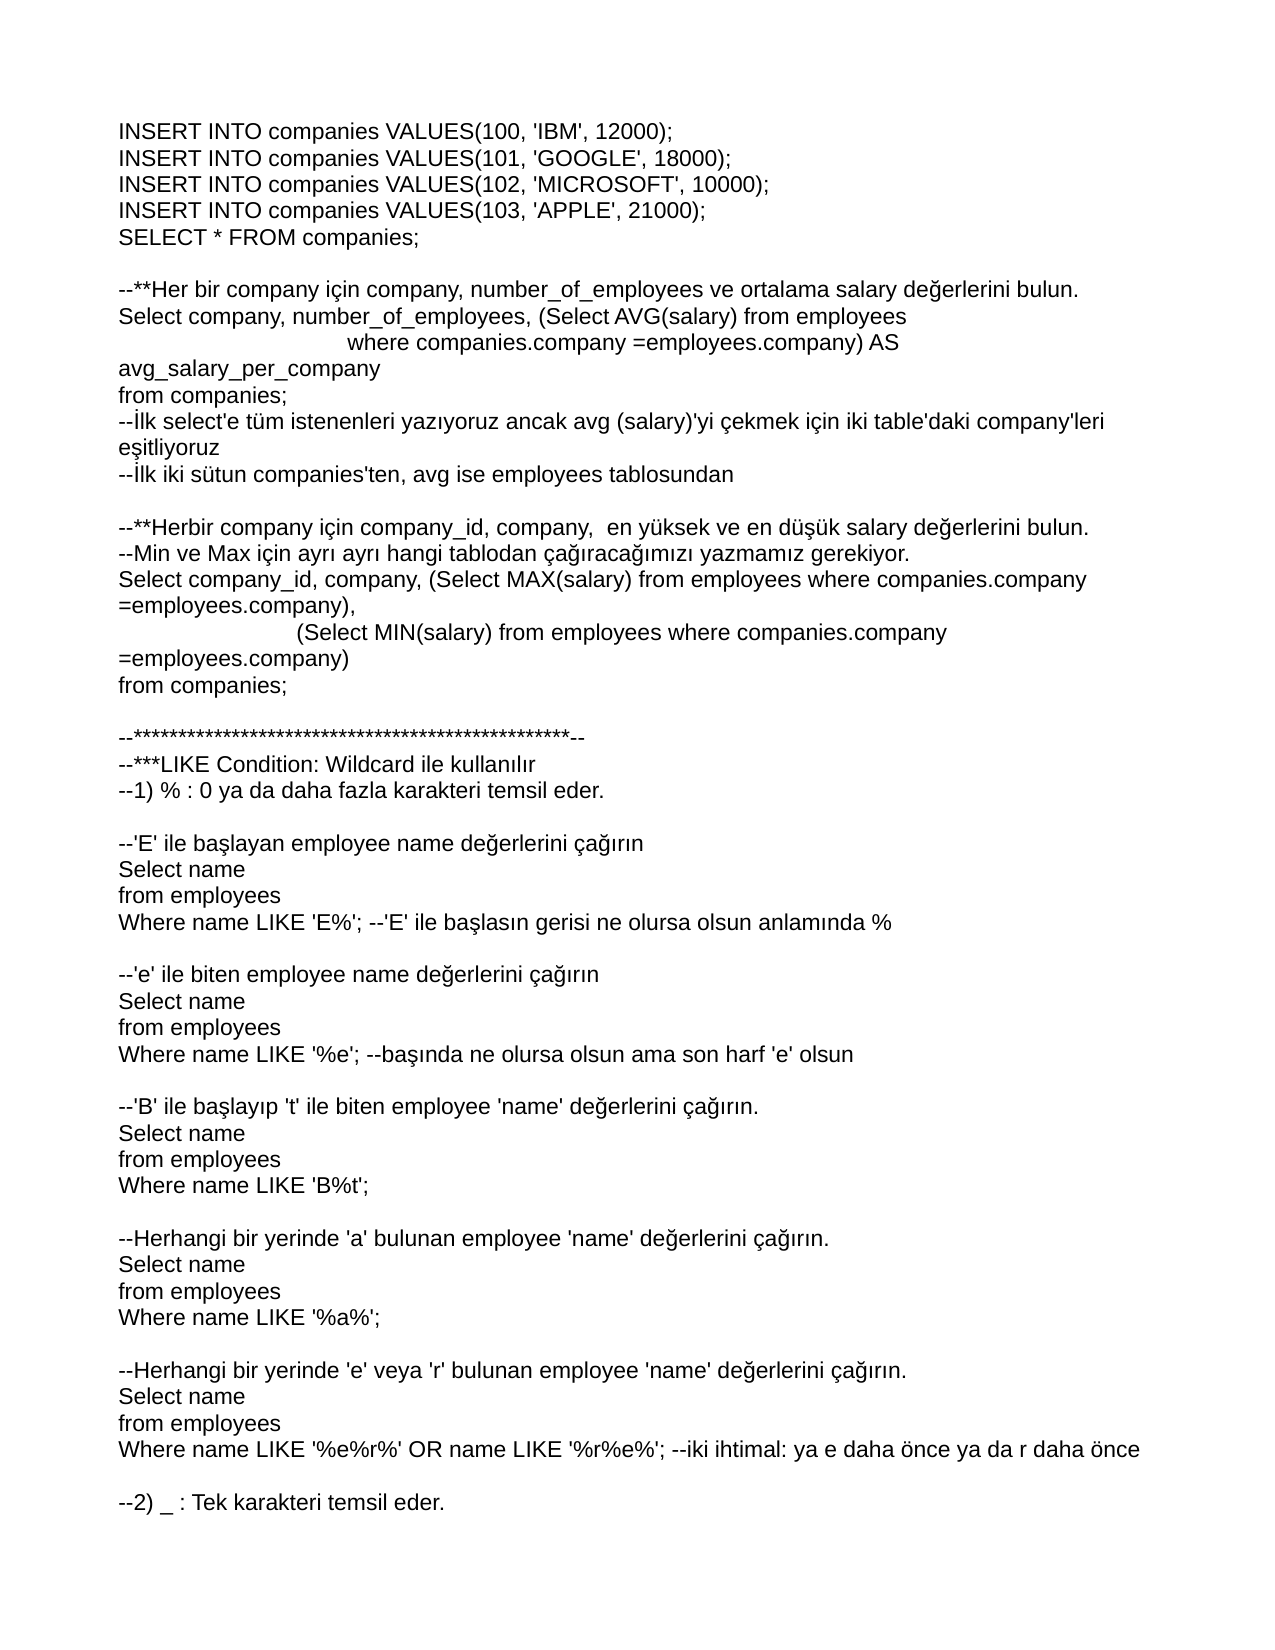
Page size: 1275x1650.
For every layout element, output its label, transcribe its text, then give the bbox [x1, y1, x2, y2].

text --*************************************************-- [118, 724, 1157, 751]
text Select name [118, 1251, 1157, 1278]
text --**Herbir company için company_id, company, en yüksek ve en düşük salary değerlerini bulun. [118, 513, 1157, 540]
text (Select MIN(salary) from employees where companies.company =employees.company) [118, 619, 1157, 672]
text Select name [118, 988, 1157, 1014]
text Select company, number_of_employees, (Select AVG(salary) from employees [118, 303, 1157, 329]
text from employees [118, 1278, 1157, 1304]
text where companies.company =employees.company) AS avg_salary_per_company [118, 329, 1157, 382]
text Select name [118, 1119, 1157, 1146]
text from companies; [118, 382, 1157, 408]
text SELECT * FROM companies; [118, 223, 1157, 250]
text --'e' ile biten employee name değerlerini çağırın [118, 961, 1157, 988]
text from employees [118, 1014, 1157, 1041]
text INSERT INTO companies VALUES(101, 'GOOGLE', 18000); [118, 144, 1157, 171]
text --Min ve Max için ayrı ayrı hangi tablodan çağıracağımızı yazmamız gerekiyor. [118, 540, 1157, 566]
text --İlk iki sütun companies'ten, avg ise employees tablosundan [118, 461, 1157, 487]
text INSERT INTO companies VALUES(103, 'APPLE', 21000); [118, 197, 1157, 223]
text from employees [118, 1409, 1157, 1436]
text from employees [118, 882, 1157, 909]
text Where name LIKE 'B%t'; [118, 1172, 1157, 1199]
text Select name [118, 1383, 1157, 1409]
text Select company_id, company, (Select MAX(salary) from employees where companies.company =employees.company), [118, 566, 1157, 619]
text --1) % : 0 ya da daha fazla karakteri temsil eder. [118, 777, 1157, 803]
text --Herhangi bir yerinde 'a' bulunan employee 'name' değerlerini çağırın. [118, 1225, 1157, 1251]
text Where name LIKE '%a%'; [118, 1304, 1157, 1330]
text --**Her bir company için company, number_of_employees ve ortalama salary değerlerini bulun. [118, 276, 1157, 303]
text Select name [118, 856, 1157, 882]
text INSERT INTO companies VALUES(102, 'MICROSOFT', 10000); [118, 171, 1157, 197]
text Where name LIKE 'E%'; --'E' ile başlasın gerisi ne olursa olsun anlamında % [118, 909, 1157, 935]
text --2) _ : Tek karakteri temsil eder. [118, 1488, 1157, 1515]
text Where name LIKE '%e%r%' OR name LIKE '%r%e%'; --iki ihtimal: ya e daha önce ya da r daha önce [118, 1436, 1157, 1462]
text from employees [118, 1146, 1157, 1172]
text from companies; [118, 672, 1157, 698]
text --***LIKE Condition: Wildcard ile kullanılır [118, 751, 1157, 777]
text --İlk select'e tüm istenenleri yazıyoruz ancak avg (salary)'yi çekmek için iki table'daki company'leri eşitliyoruz [118, 408, 1157, 461]
text --'E' ile başlayan employee name değerlerini çağırın [118, 830, 1157, 856]
text --Herhangi bir yerinde 'e' veya 'r' bulunan employee 'name' değerlerini çağırın. [118, 1357, 1157, 1383]
text Where name LIKE '%e'; --başında ne olursa olsun ama son harf 'e' olsun [118, 1041, 1157, 1067]
text --'B' ile başlayıp 't' ile biten employee 'name' değerlerini çağırın. [118, 1093, 1157, 1119]
text INSERT INTO companies VALUES(100, 'IBM', 12000); [118, 118, 1157, 144]
